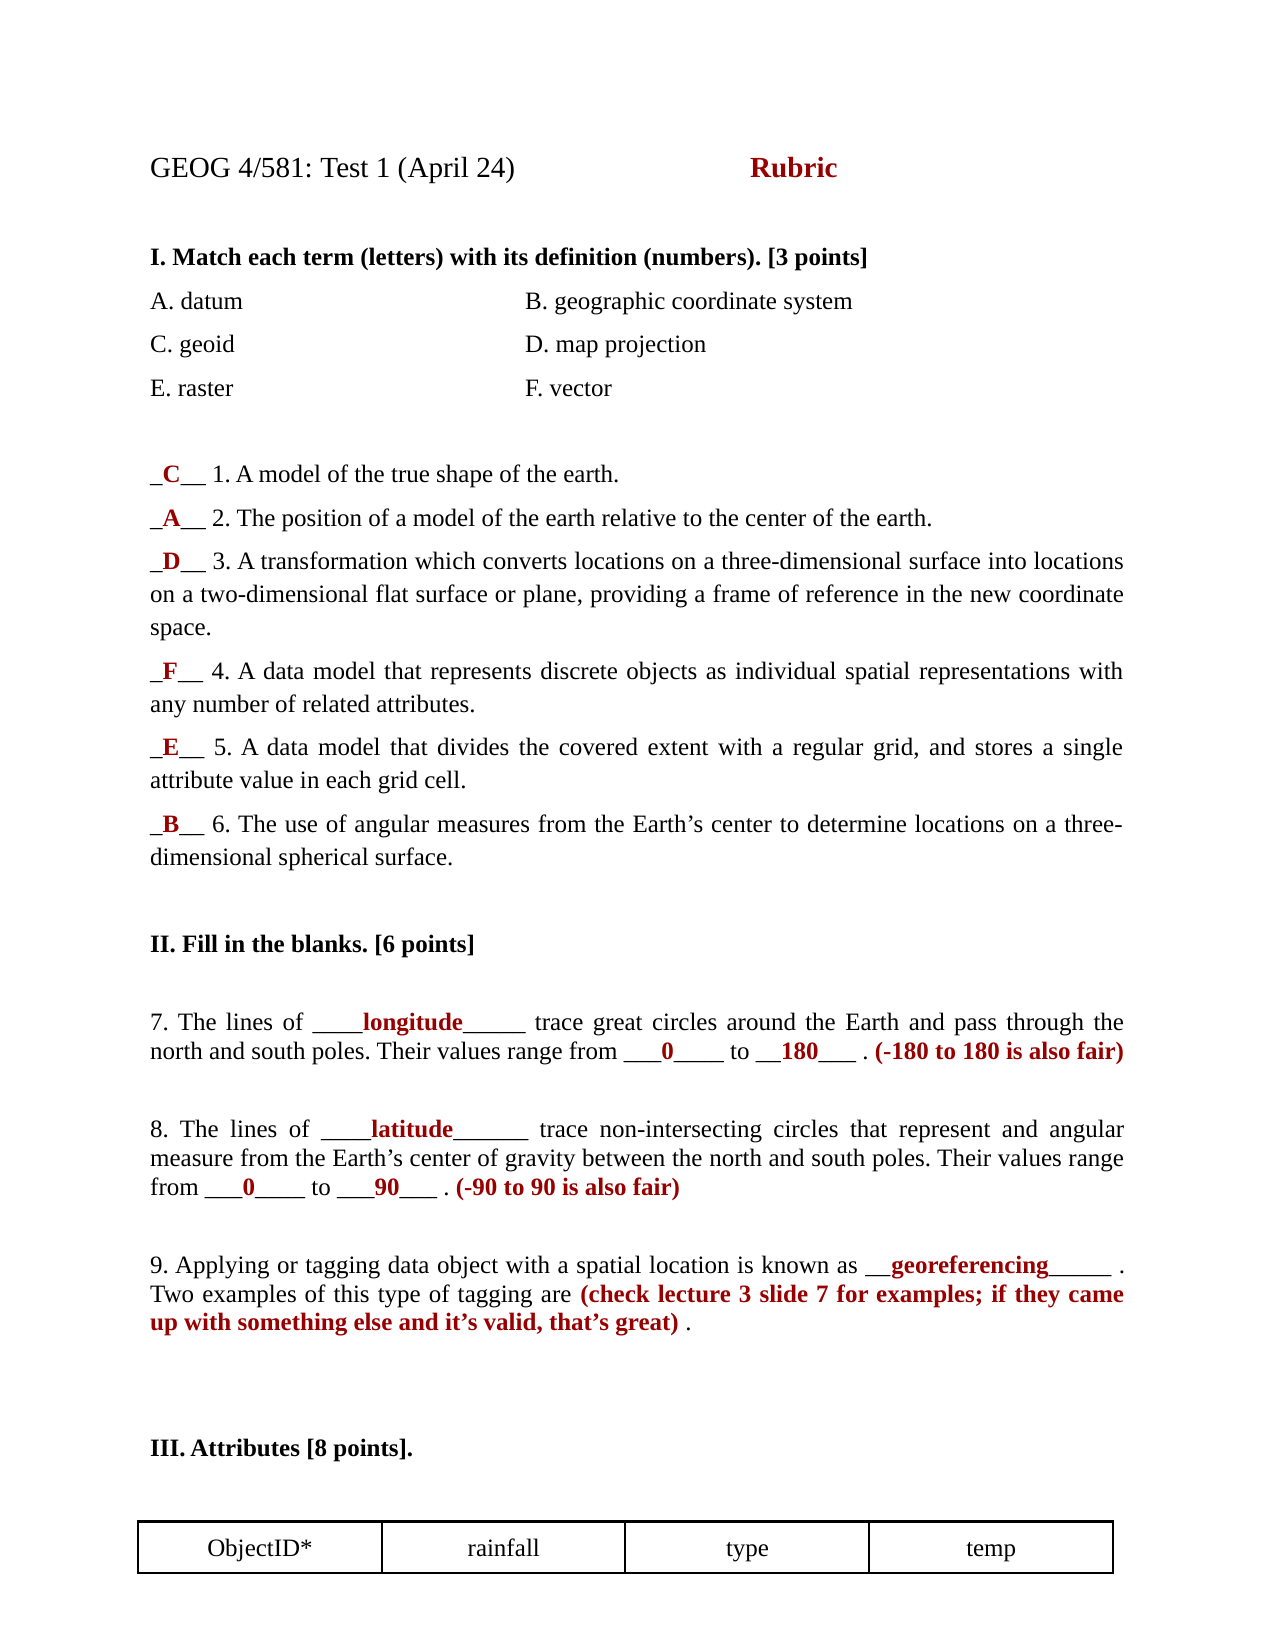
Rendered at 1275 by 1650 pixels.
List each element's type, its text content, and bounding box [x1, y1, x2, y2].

text GEOG 4/581: Test 1 (April 24) Rubric [150, 150, 1125, 183]
text _A__ 2. The position of a model of the earth relative to the center of the earth. [150, 503, 1125, 532]
text 8. The lines of ____latitude______ trace non-intersecting circles that represent and angular measure from the Earth’s center of gravity between the north and south poles. Their values range from ___0____ to ___90___ . (-90 to 90 is also fair) [150, 1114, 1125, 1200]
text E. raster F. vector [150, 373, 1125, 401]
table_header temp [870, 1523, 1112, 1572]
text 9. Applying or tagging data object with a spatial location is known as __georeferencing_____ . Two examples of this type of tagging are (check lecture 3 slide 7 for examples; if they came up with something else and it’s valid, that’s great) . [150, 1250, 1125, 1336]
text III. Attributes [8 points]. [150, 1433, 1125, 1462]
text _F__ 4. A data model that represents discrete objects as individual spatial representations with any number of related attributes. [150, 656, 1125, 718]
text A. datum B. geographic coordinate system [150, 286, 1125, 314]
text _C__ 1. A model of the true shape of the earth. [150, 459, 1125, 488]
text _E__ 5. A data model that divides the covered extent with a regular grid, and stores a single attribute value in each grid cell. [150, 732, 1125, 794]
text 7. The lines of ____longitude_____ trace great circles around the Earth and pass through the north and south poles. Their values range from ___0____ to __180___ . (-180 to 180 is also fair) [150, 1007, 1125, 1064]
table_header ObjectID* [139, 1523, 381, 1572]
table_header type [626, 1523, 868, 1572]
text _B__ 6. The use of angular measures from the Earth’s center to determine locations on a three-dimensional spherical surface. [150, 809, 1125, 871]
text I. Match each term (letters) with its definition (numbers). [3 points] [150, 242, 1125, 271]
text II. Fill in the blanks. [6 points] [150, 929, 1125, 957]
table_header rainfall [383, 1523, 624, 1572]
text C. geoid D. map projection [150, 329, 1125, 358]
text _D__ 3. A transformation which converts locations on a three-dimensional surface into locations on a two-dimensional flat surface or plane, providing a frame of reference in the new coordinate space. [150, 546, 1125, 641]
